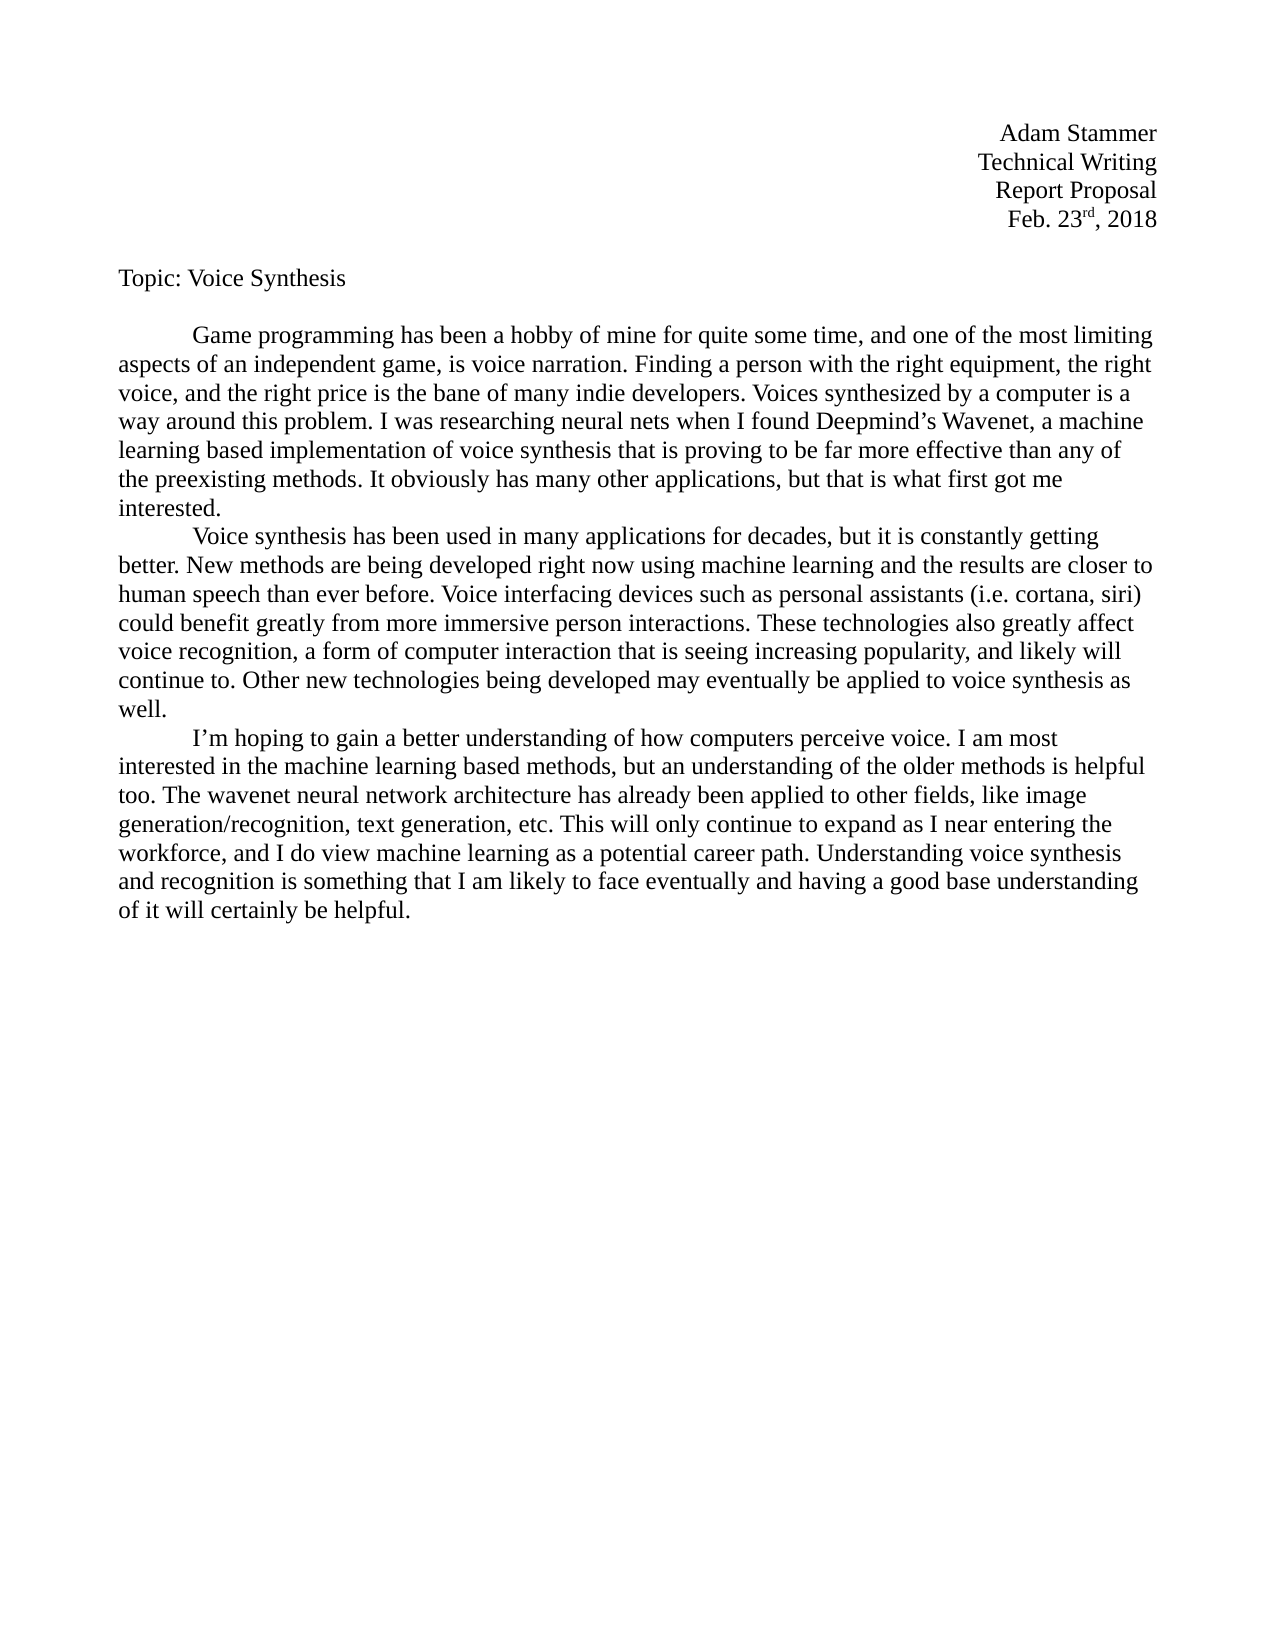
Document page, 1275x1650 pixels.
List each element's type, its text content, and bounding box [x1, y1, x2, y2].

text Topic: Voice Synthesis [118, 263, 1157, 291]
text I’m hoping to gain a better understanding of how computers perceive voice. I am most interested in the machine learning based methods, but an understanding of the older methods is helpful too. The wavenet neural network architecture has already been applied to other fields, like image generation/recognition, text generation, etc. This will only continue to expand as I near entering the workforce, and I do view machine learning as a potential career path. Understanding voice synthesis and recognition is something that I am likely to face eventually and having a good base understanding of it will certainly be helpful. [118, 723, 1157, 924]
text Voice synthesis has been used in many applications for decades, but it is constantly getting better. New methods are being developed right now using machine learning and the results are closer to human speech than ever before. Voice interfacing devices such as personal assistants (i.e. cortana, siri) could benefit greatly from more immersive person interactions. These technologies also greatly affect voice recognition, a form of computer interaction that is seeing increasing popularity, and likely will continue to. Other new technologies being developed may eventually be applied to voice synthesis as well. [118, 521, 1157, 723]
text Game programming has been a hobby of mine for quite some time, and one of the most limiting aspects of an independent game, is voice narration. Finding a person with the right equipment, the right voice, and the right price is the bane of many indie developers. Voices synthesized by a computer is a way around this problem. I was researching neural nets when I found Deepmind’s Wavenet, a machine learning based implementation of voice synthesis that is proving to be far more effective than any of the preexisting methods. It obviously has many other applications, but that is what first got me interested. [118, 320, 1157, 521]
